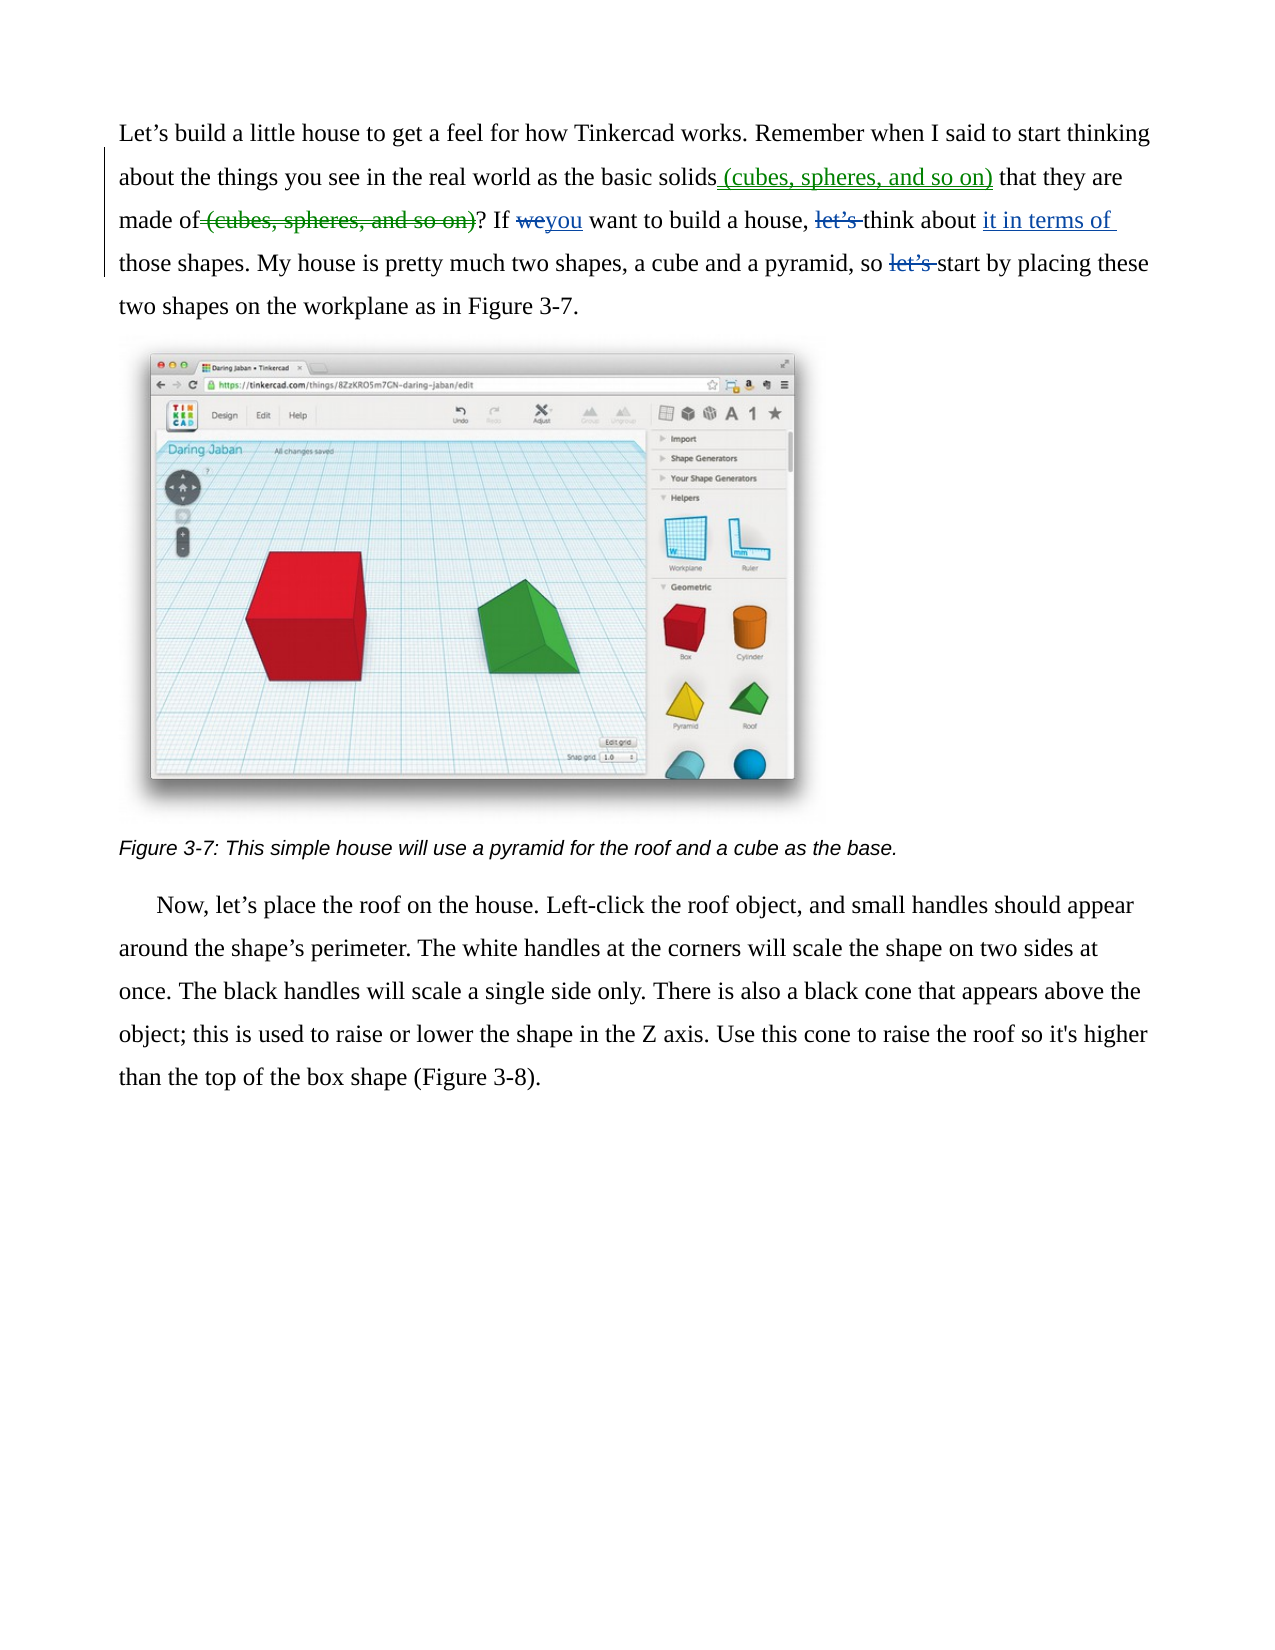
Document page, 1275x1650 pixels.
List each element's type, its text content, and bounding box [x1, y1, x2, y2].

picture [118, 334, 827, 824]
text Let’s build a little house to get a feel for how Tinkercad works. Remember when I said to start thinking about the things you see in the real world as the basic solids (cubes, spheres, and so on) that they are made of? If you want to build a house, think about it in terms of those shapes. My house is pretty much two shapes, a cube and a pyramid, so start by placing these two shapes on the workplane as in Figure 3-7. [118, 118, 1156, 320]
text Figure 3-7: This simple house will use a pyramid for the roof and a cube as the base. [118, 347, 1156, 859]
text Now, let’s place the roof on the house. Left-click the roof object, and small handles should appear around the shape’s perimeter. The white handles at the corners will scale the shape on two sides at once. The black handles will scale a single side only. There is also a black cone that appears above the object; this is used to raise or lower the shape in the Z axis. Use this cone to raise the roof so it's higher than the top of the box shape (Figure 3-8). [118, 890, 1156, 1091]
